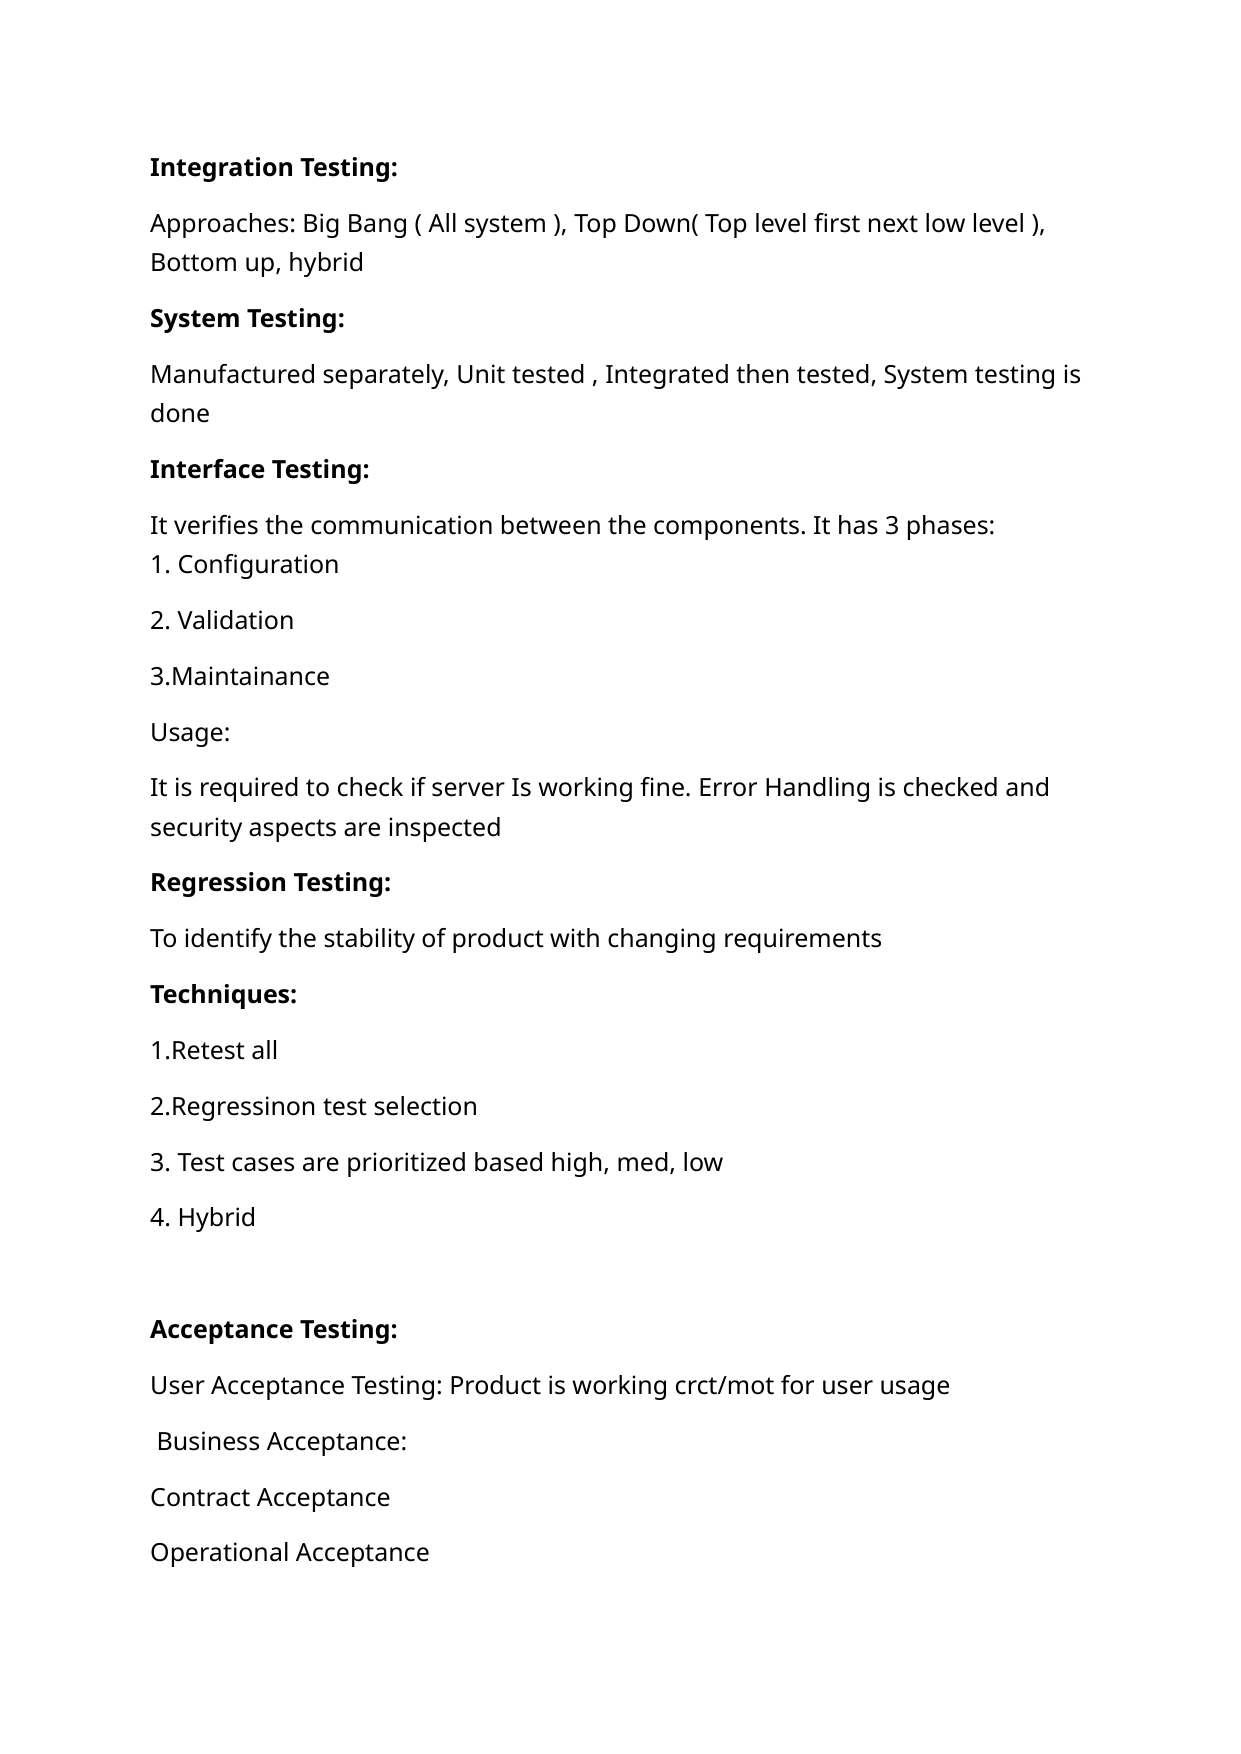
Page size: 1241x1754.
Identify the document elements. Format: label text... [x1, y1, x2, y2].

text 4. Hybrid [150, 1200, 1090, 1234]
text To identify the stability of product with changing requirements [150, 921, 1090, 955]
text Operational Acceptance [150, 1535, 1090, 1569]
text Techniques: [150, 977, 1090, 1011]
text Manufactured separately, Unit tested , Integrated then tested, System testing is done [150, 357, 1090, 430]
text 2.Regressinon test selection [150, 1088, 1090, 1122]
text 3. Test cases are prioritized based high, med, low [150, 1144, 1090, 1178]
text 1.Retest all [150, 1032, 1090, 1067]
text Business Acceptance: [150, 1423, 1090, 1457]
text Usage: [150, 714, 1090, 748]
text Interface Testing: [150, 452, 1090, 486]
text Regression Testing: [150, 865, 1090, 899]
text It verifies the communication between the components. It has 3 phases: 1. Configuration [150, 507, 1090, 581]
text Acceptance Testing: [150, 1312, 1090, 1346]
text Integration Testing: [150, 150, 1090, 184]
text 3.Maintainance [150, 658, 1090, 692]
text User Acceptance Testing: Product is working crct/mot for user usage [150, 1367, 1090, 1402]
text Approaches: Big Bang ( All system ), Top Down( Top level first next low level ), Bottom up, hybrid [150, 206, 1090, 279]
text Contract Acceptance [150, 1479, 1090, 1513]
text 2. Validation [150, 602, 1090, 637]
text It is required to check if server Is working fine. Error Handling is checked and security aspects are inspected [150, 770, 1090, 843]
text System Testing: [150, 301, 1090, 335]
